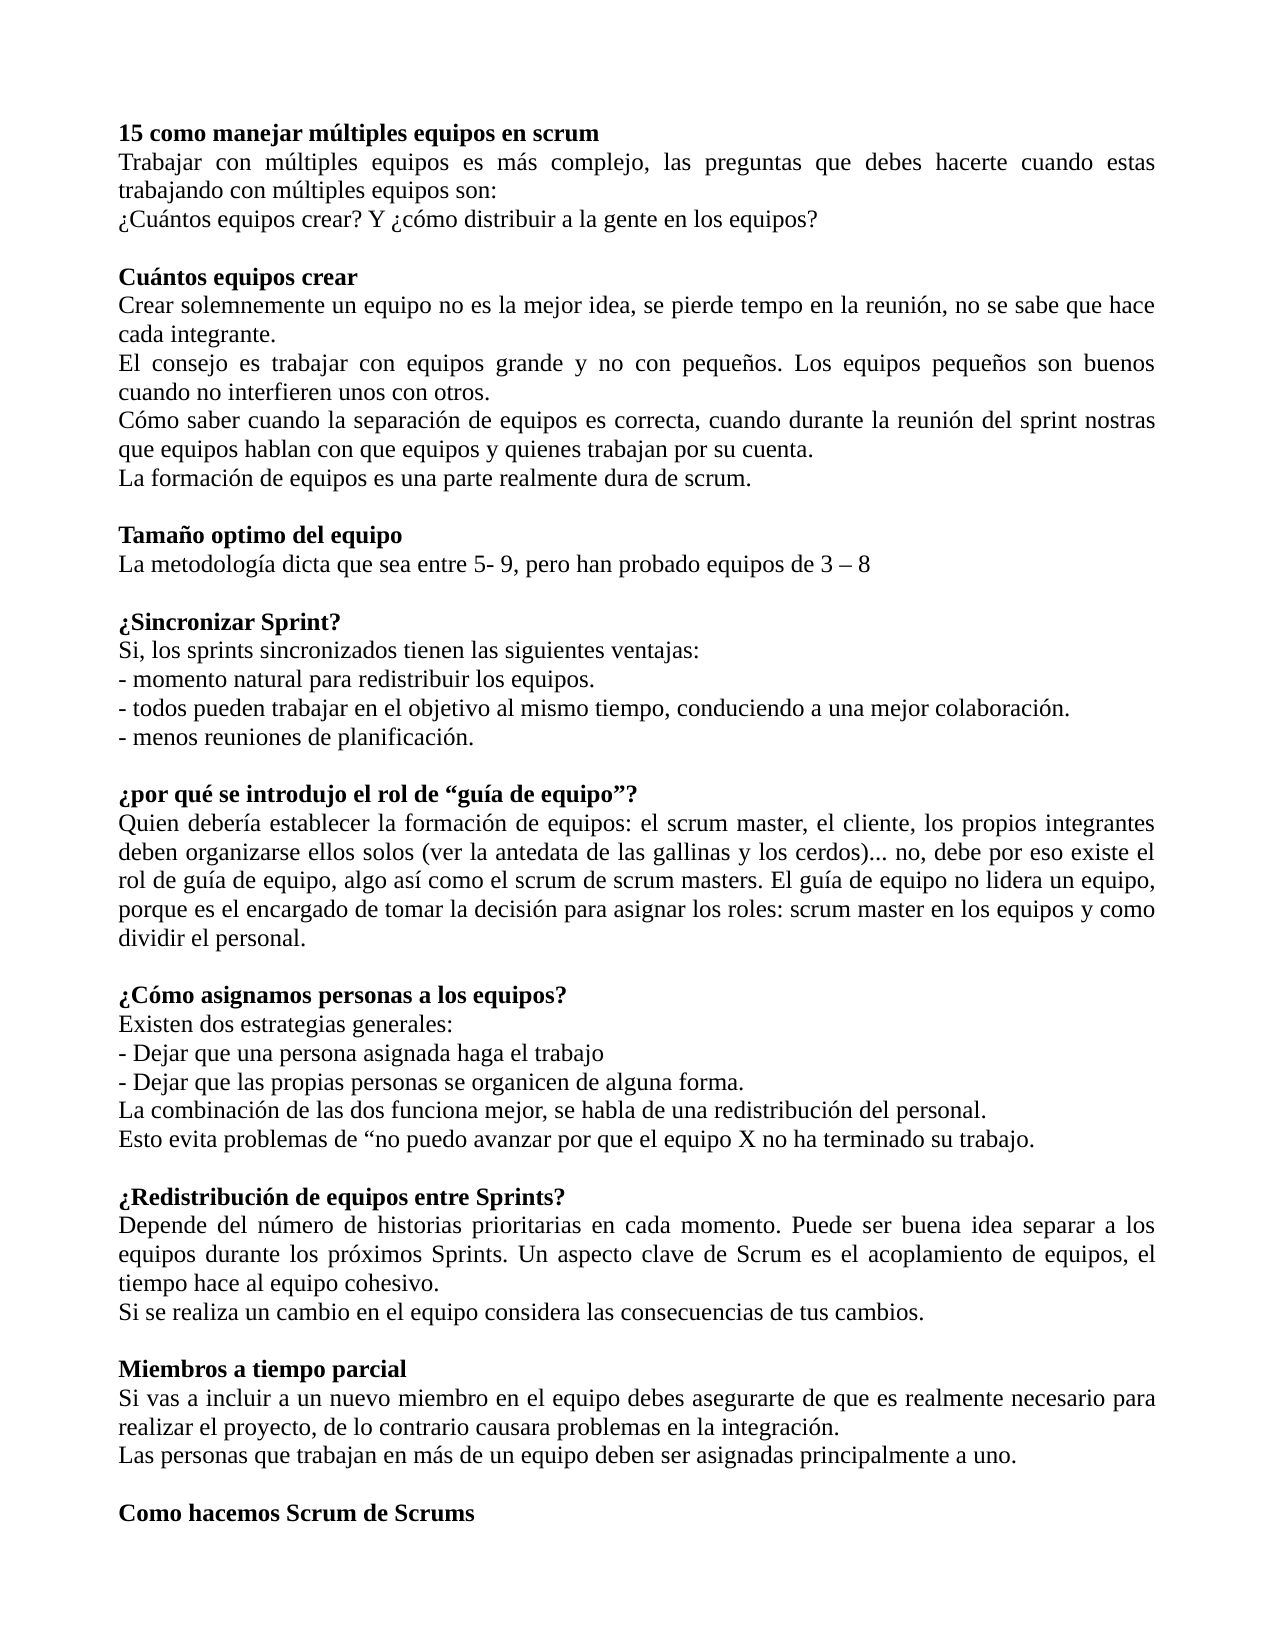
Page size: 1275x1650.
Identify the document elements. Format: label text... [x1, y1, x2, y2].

text Trabajar con múltiples equipos es más complejo, las preguntas que debes hacerte cuando estas trabajando con múltiples equipos son: [118, 147, 1157, 204]
text La formación de equipos es una parte realmente dura de scrum. [118, 463, 1157, 492]
text Las personas que trabajan en más de un equipo deben ser asignadas principalmente a uno. [118, 1441, 1157, 1469]
text La combinación de las dos funciona mejor, se habla de una redistribución del personal. [118, 1096, 1157, 1124]
text Si, los sprints sincronizados tienen las siguientes ventajas: [118, 636, 1157, 664]
text Como hacemos Scrum de Scrums [118, 1498, 1157, 1527]
text El consejo es trabajar con equipos grande y no con pequeños. Los equipos pequeños son buenos cuando no interfieren unos con otros. [118, 348, 1157, 406]
text ¿Sincronizar Sprint? [118, 607, 1157, 636]
text ¿por qué se introdujo el rol de “guía de equipo”? [118, 779, 1157, 808]
text 15 como manejar múltiples equipos en scrum [118, 118, 1157, 147]
text Si se realiza un cambio en el equipo considera las consecuencias de tus cambios. [118, 1297, 1157, 1326]
text - Dejar que las propias personas se organicen de alguna forma. [118, 1067, 1157, 1096]
text Esto evita problemas de “no puedo avanzar por que el equipo X no ha terminado su trabajo. [118, 1124, 1157, 1153]
text - todos pueden trabajar en el objetivo al mismo tiempo, conduciendo a una mejor colaboración. [118, 693, 1157, 722]
text Si vas a incluir a un nuevo miembro en el equipo debes asegurarte de que es realmente necesario para realizar el proyecto, de lo contrario causara problemas en la integración. [118, 1383, 1157, 1441]
text Cómo saber cuando la separación de equipos es correcta, cuando durante la reunión del sprint nostras que equipos hablan con que equipos y quienes trabajan por su cuenta. [118, 406, 1157, 463]
text - momento natural para redistribuir los equipos. [118, 664, 1157, 693]
text Depende del número de historias prioritarias en cada momento. Puede ser buena idea separar a los equipos durante los próximos Sprints. Un aspecto clave de Scrum es el acoplamiento de equipos, el tiempo hace al equipo cohesivo. [118, 1211, 1157, 1297]
text La metodología dicta que sea entre 5- 9, pero han probado equipos de 3 – 8 [118, 549, 1157, 578]
text ¿Redistribución de equipos entre Sprints? [118, 1182, 1157, 1211]
text ¿Cómo asignamos personas a los equipos? [118, 981, 1157, 1009]
text Crear solemnemente un equipo no es la mejor idea, se pierde tempo en la reunión, no se sabe que hace cada integrante. [118, 291, 1157, 348]
text - Dejar que una persona asignada haga el trabajo [118, 1038, 1157, 1067]
text Quien debería establecer la formación de equipos: el scrum master, el cliente, los propios integrantes deben organizarse ellos solos (ver la antedata de las gallinas y los cerdos)... no, debe por eso existe el rol de guía de equipo, algo así como el scrum de scrum masters. El guía de equipo no lidera un equipo, porque es el encargado de tomar la decisión para asignar los roles: scrum master en los equipos y como dividir el personal. [118, 808, 1157, 952]
text Miembros a tiempo parcial [118, 1354, 1157, 1383]
text Cuántos equipos crear [118, 262, 1157, 291]
text Existen dos estrategias generales: [118, 1009, 1157, 1038]
text ¿Cuántos equipos crear? Y ¿cómo distribuir a la gente en los equipos? [118, 204, 1157, 233]
text - menos reuniones de planificación. [118, 722, 1157, 751]
text Tamaño optimo del equipo [118, 521, 1157, 549]
